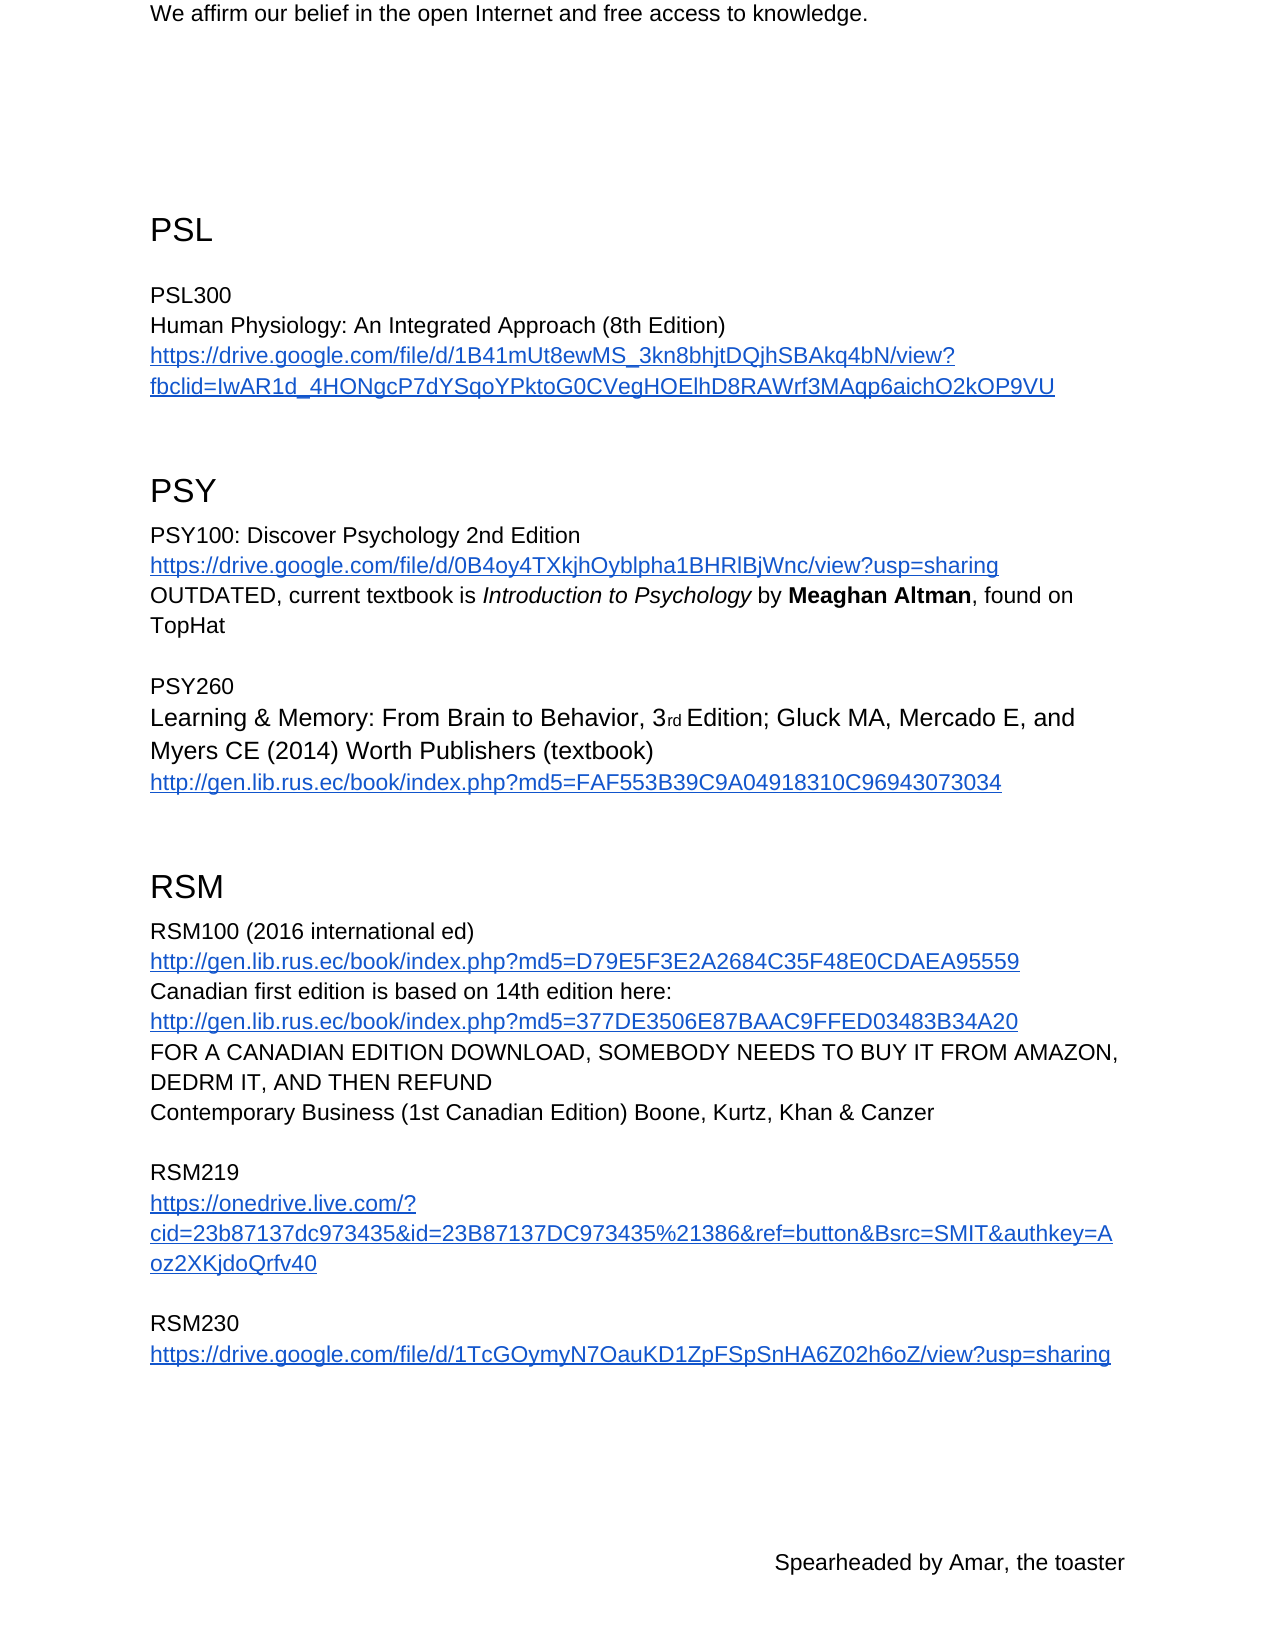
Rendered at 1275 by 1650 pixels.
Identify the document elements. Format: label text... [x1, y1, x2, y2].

text RSM100 (2016 international ed) [150, 918, 1124, 944]
text Contemporary Business (1st Canadian Edition) Boone, Kurtz, Khan & Canzer [150, 1099, 1124, 1125]
text PSL300 [150, 282, 1124, 308]
text http://gen.lib.rus.ec/book/index.php?md5=D79E5F3E2A2684C35F48E0CDAEA95559 [150, 948, 1124, 974]
text PSY260 [150, 673, 1124, 699]
text https://drive.google.com/file/d/1B41mUt8ewMS_3kn8bhjtDQjhSBAkq4bN/view?fbclid=IwAR1d_4HONgcP7dYSqoYPktoG0CVegHOElhD8RAWrf3MAqp6aichO2kOP9VU [150, 342, 1124, 399]
text https://drive.google.com/file/d/1TcGOymyN7OauKD1ZpFSpSnHA6Z02h6oZ/view?usp=sharing [150, 1341, 1124, 1367]
text OUTDATED, current textbook is Introduction to Psychology by Meaghan Altman, found on TopHat [150, 582, 1124, 638]
text https://onedrive.live.com/?cid=23b87137dc973435&id=23B87137DC973435%21386&ref=button&Bsrc=SMIT&authkey=Aoz2XKjdoQrfv40 [150, 1189, 1124, 1276]
subtitle PSY [150, 471, 1124, 509]
text Canadian first edition is based on 14th edition here: [150, 978, 1124, 1004]
text http://gen.lib.rus.ec/book/index.php?md5=FAF553B39C9A04918310C96943073034 [150, 769, 1124, 795]
text Learning & Memory: From Brain to Behavior, 3rd Edition; Gluck MA, Mercado E, and Myers CE (2014) Worth Publishers (textbook) [150, 703, 1124, 764]
text PSL [150, 210, 1124, 249]
text RSM219 [150, 1159, 1124, 1186]
text RSM230 [150, 1310, 1124, 1337]
text Human Physiology: An Integrated Approach (8th Edition) [150, 312, 1124, 339]
subtitle RSM [150, 867, 1124, 905]
text PSY100: Discover Psychology 2nd Edition [150, 522, 1124, 548]
text FOR A CANADIAN EDITION DOWNLOAD, SOMEBODY NEEDS TO BUY IT FROM AMAZON, DEDRM IT, AND THEN REFUND [150, 1038, 1124, 1095]
text http://gen.lib.rus.ec/book/index.php?md5=377DE3506E87BAAC9FFED03483B34A20 [150, 1008, 1124, 1035]
text https://drive.google.com/file/d/0B4oy4TXkjhOyblpha1BHRlBjWnc/view?usp=sharing [150, 552, 1124, 578]
